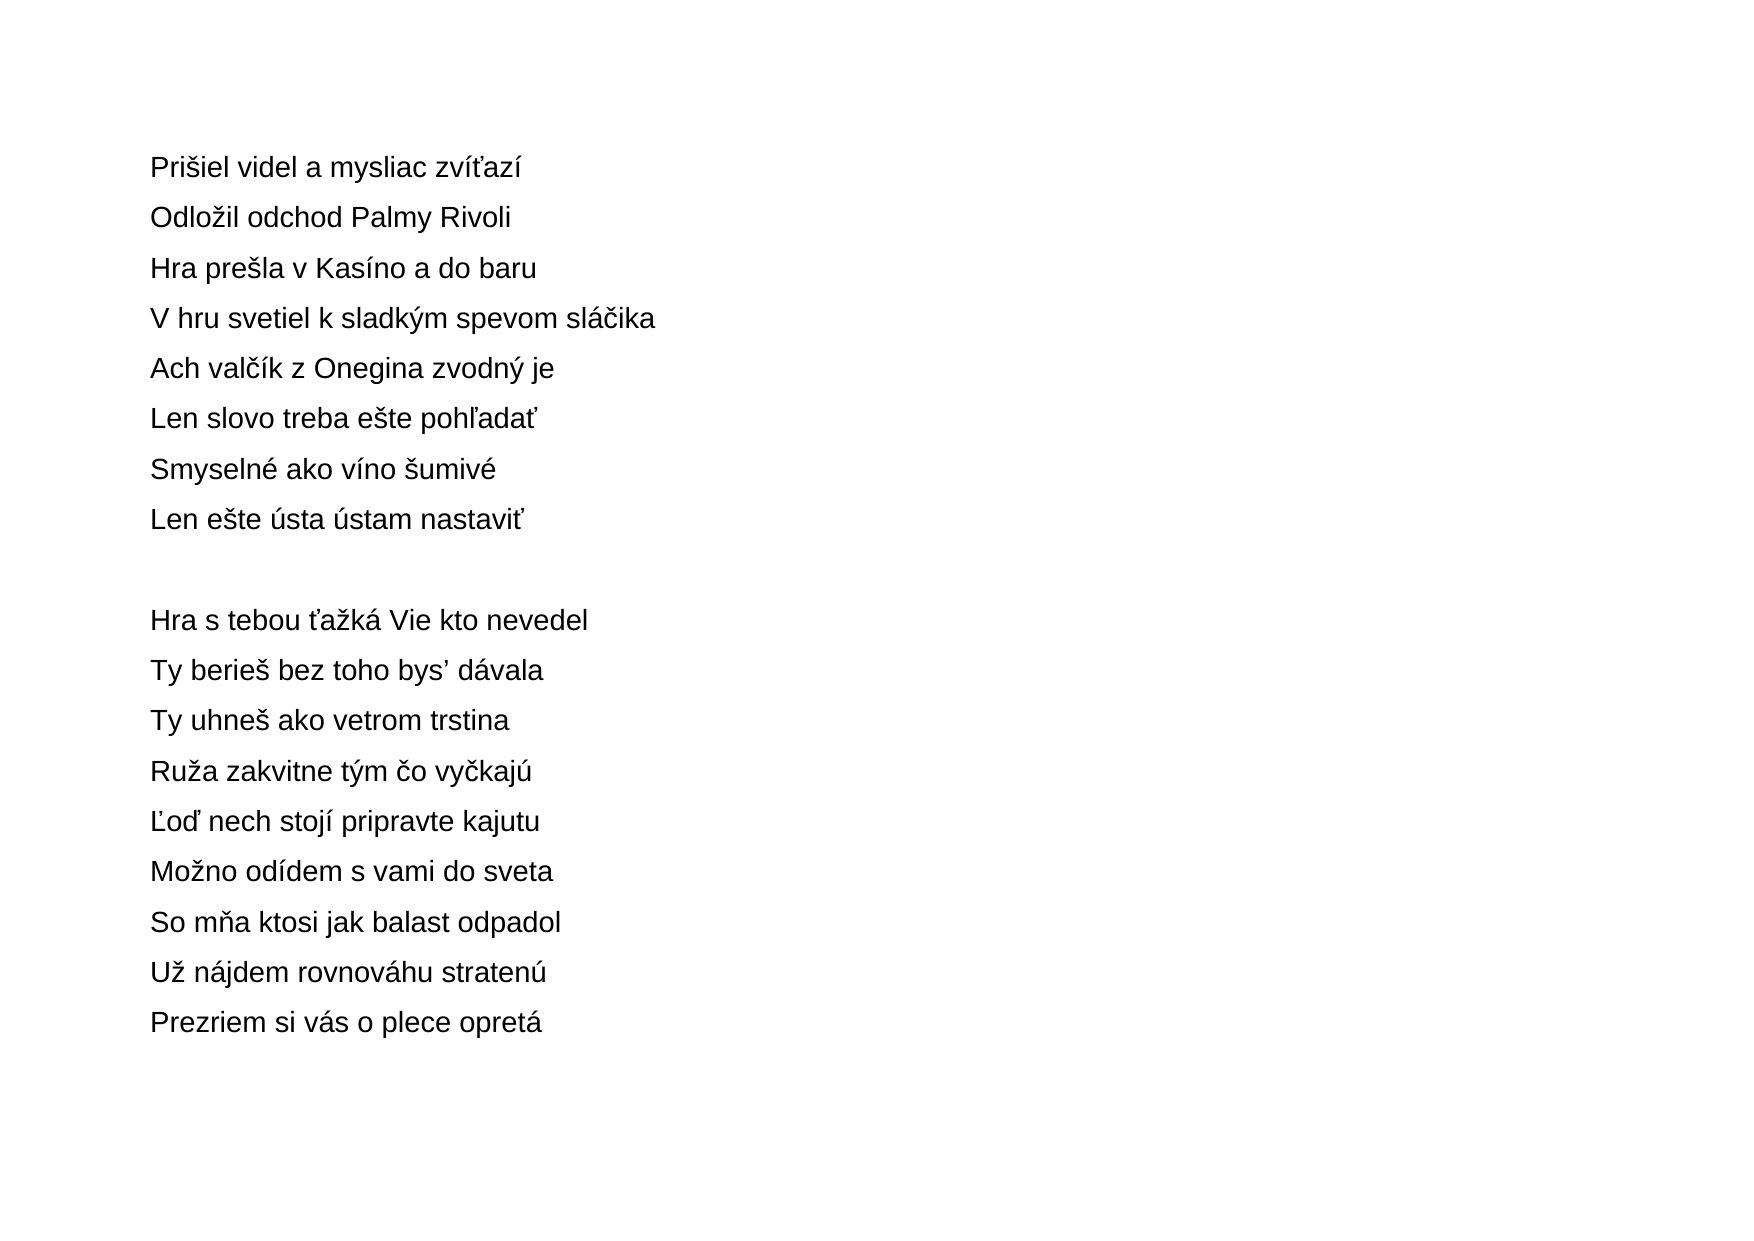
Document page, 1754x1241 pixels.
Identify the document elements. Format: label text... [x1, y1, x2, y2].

text Hra prešla v Kasíno a do baru [150, 251, 1242, 284]
text Len slovo treba ešte pohľadať [150, 402, 1242, 435]
text Hra s tebou ťažká Vie kto nevedel [150, 603, 1242, 636]
text Ty uhneš ako vetrom trstina [150, 703, 1242, 737]
text Ruža zakvitne tým čo vyčkajú [150, 754, 1242, 787]
text Smyselné ako víno šumivé [150, 452, 1242, 485]
text Už nájdem rovnováhu stratenú [150, 955, 1242, 988]
text Len ešte ústa ústam nastaviť [150, 502, 1242, 536]
text V hru svetiel k sladkým spevom sláčika [150, 301, 1242, 334]
text Prišiel videl a mysliac zvíťazí [150, 150, 1242, 183]
text Možno odídem s vami do sveta [150, 854, 1242, 888]
text So mňa ktosi jak balast odpadol [150, 905, 1242, 938]
text Ach valčík z Onegina zvodný je [150, 351, 1242, 385]
text Prezriem si vás o plece opretá [150, 1005, 1242, 1039]
text Ľoď nech stojí pripravte kajutu [150, 804, 1242, 838]
text Ty berieš bez toho bys’ dávala [150, 653, 1242, 687]
text Odložil odchod Palmy Rivoli [150, 200, 1242, 234]
